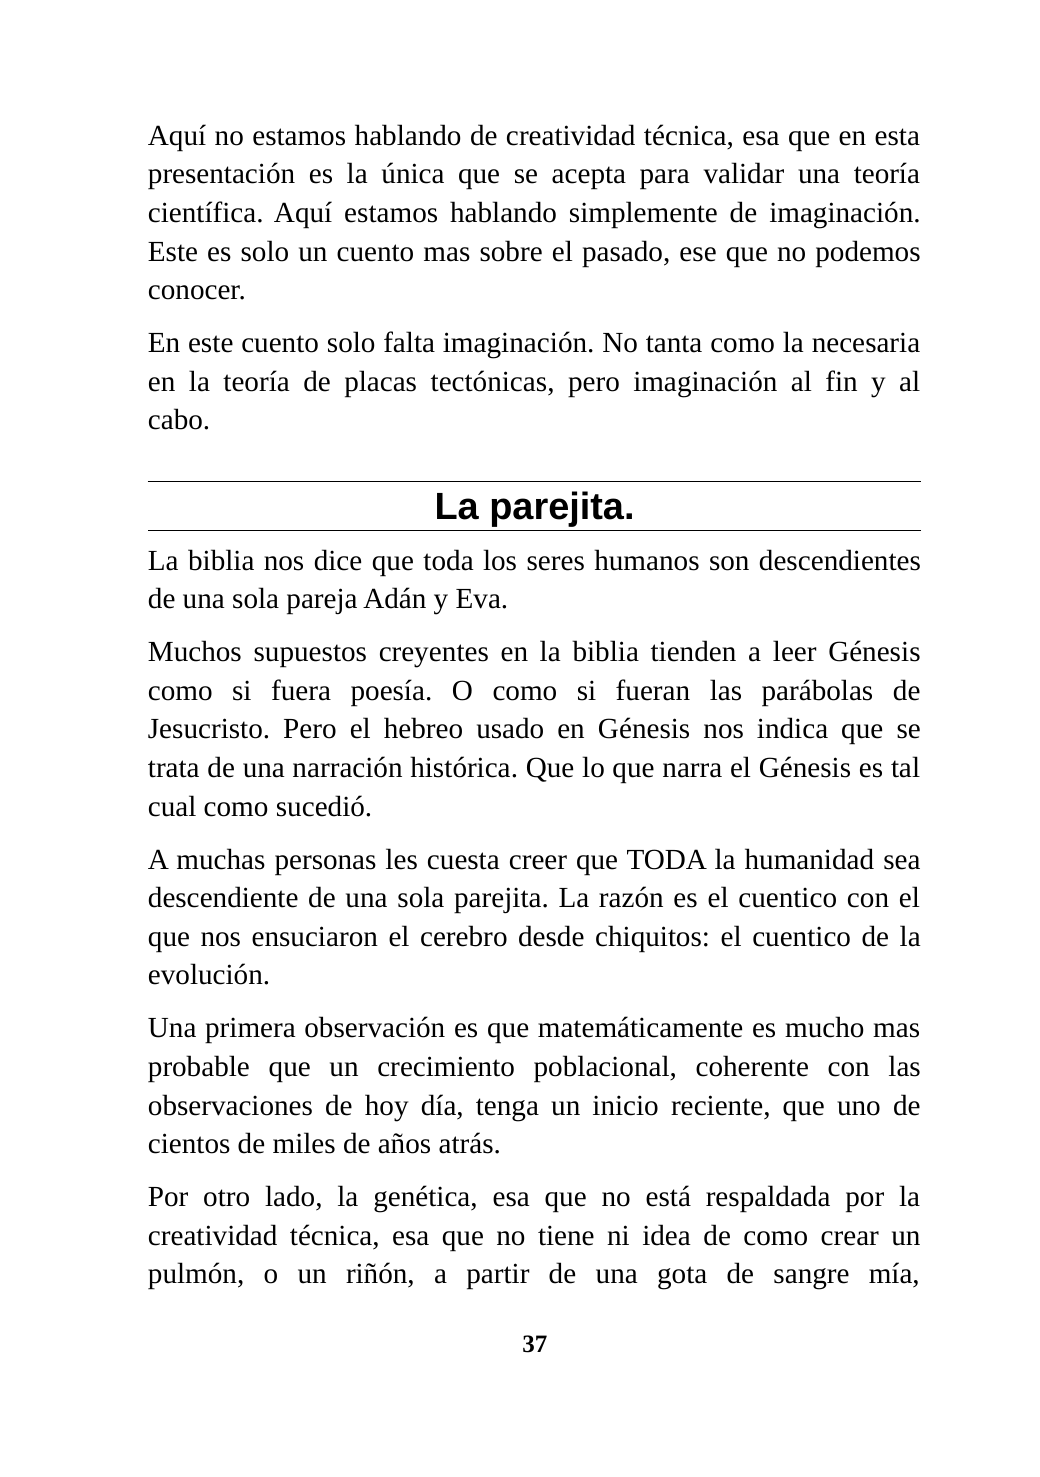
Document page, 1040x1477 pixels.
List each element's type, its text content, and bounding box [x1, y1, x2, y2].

text Por otro lado, la genética, esa que no está respaldada por la creatividad técnica, esa que no tiene ni idea de como crear un pulmón, o un riñón, a partir de una gota de sangre mía, [148, 1179, 921, 1290]
text La biblia nos dice que toda los seres humanos son descendientes de una sola pareja Adán y Eva. [148, 543, 921, 615]
text A muchas personas les cuesta creer que TODA la humanidad sea descendiente de una sola parejita. La razón es el cuentico con el que nos ensuciaron el cerebro desde chiquitos: el cuentico de la evolución. [148, 842, 921, 991]
text Aquí no estamos hablando de creatividad técnica, esa que en esta presentación es la única que se acepta para validar una teoría científica. Aquí estamos hablando simplemente de imaginación. Este es solo un cuento mas sobre el pasado, ese que no podemos conocer. [148, 118, 921, 306]
text Una primera observación es que matemáticamente es mucho mas probable que un crecimiento poblacional, coherente con las observaciones de hoy día, tenga un inicio reciente, que uno de cientos de miles de años atrás. [148, 1011, 921, 1160]
text Muchos supuestos creyentes en la biblia tienden a leer Génesis como si fuera poesía. O como si fueran las parábolas de Jesucristo. Pero el hebreo usado en Génesis nos indica que se trata de una narración histórica. Que lo que narra el Génesis es tal cual como sucedió. [148, 634, 921, 822]
subtitle La parejita. [148, 482, 921, 530]
text En este cuento solo falta imaginación. No tanta como la necesaria en la teoría de placas tectónicas, pero imaginación al fin y al cabo. [148, 325, 921, 436]
